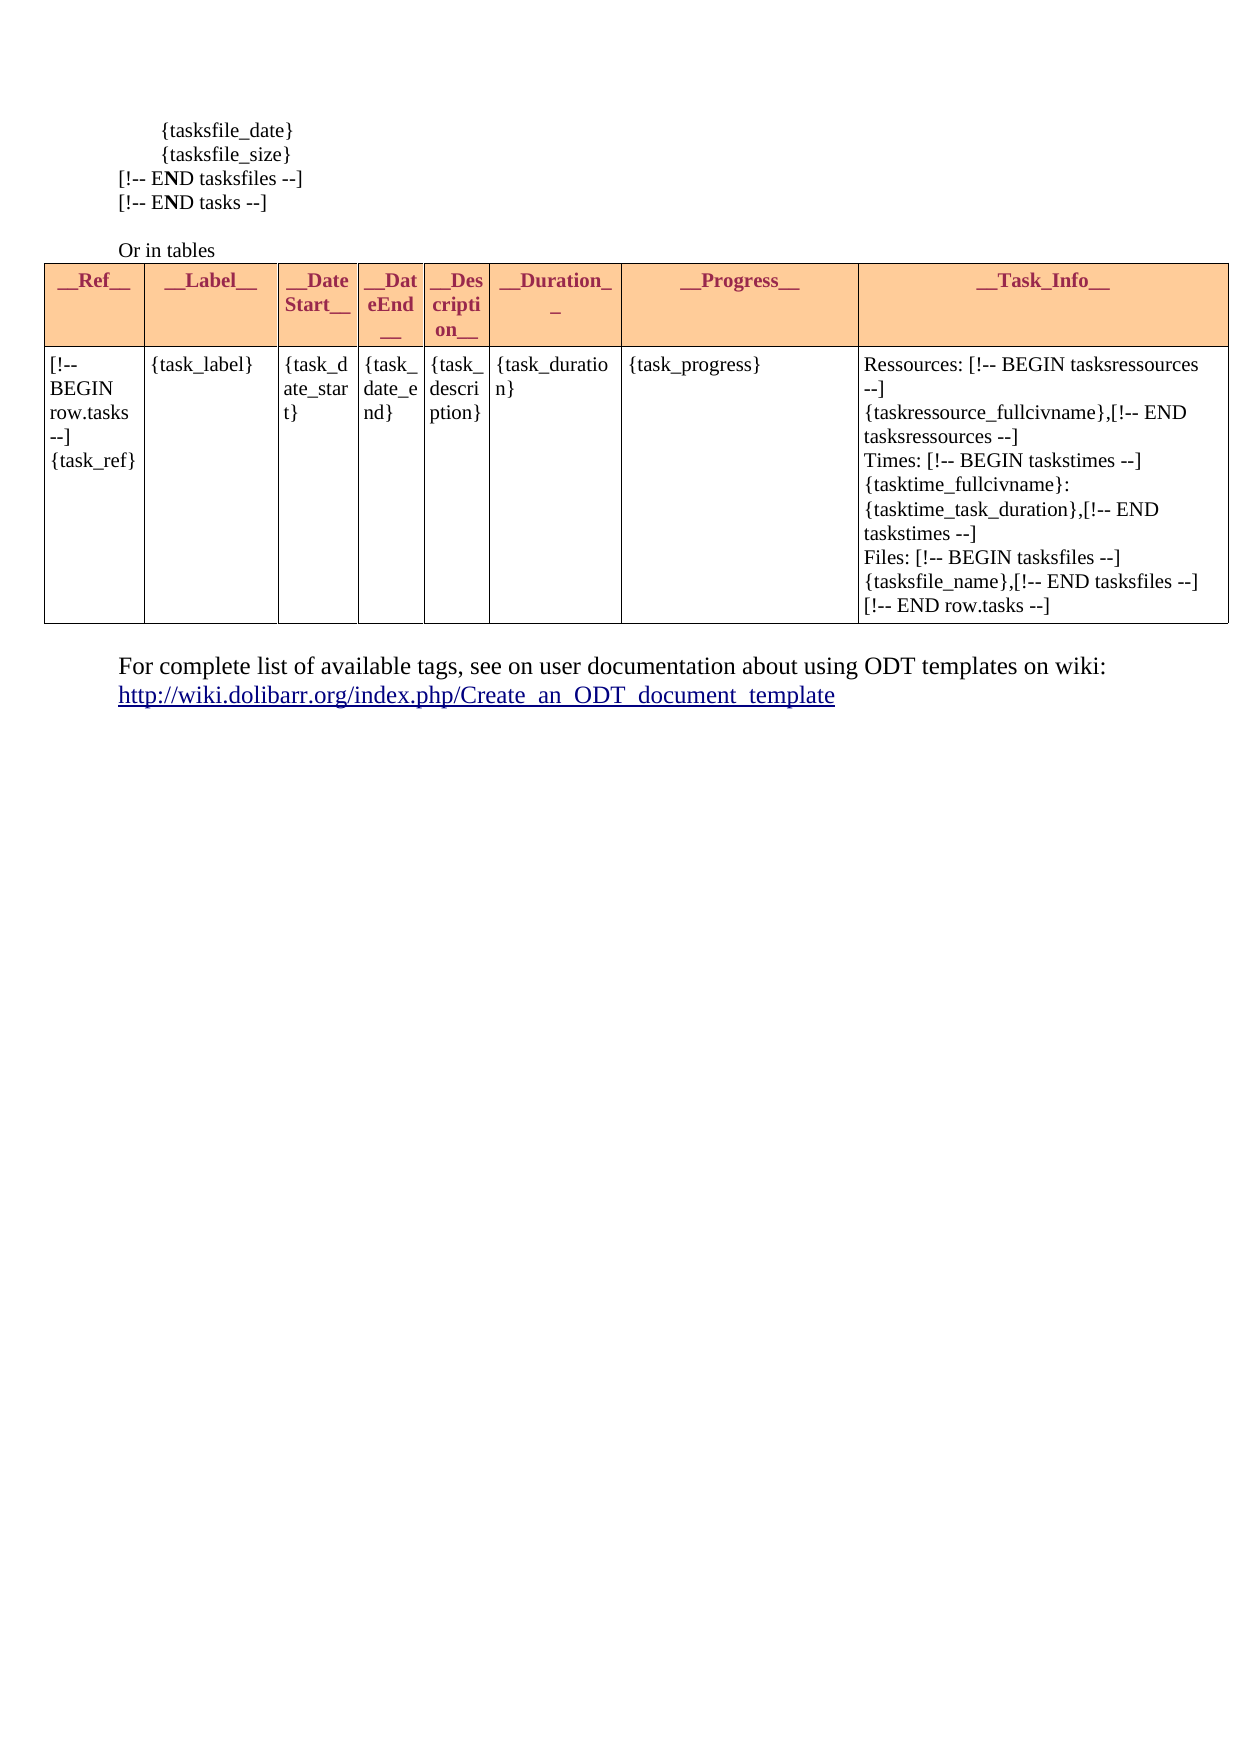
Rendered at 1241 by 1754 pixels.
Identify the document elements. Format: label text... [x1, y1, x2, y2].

table_header __DateEnd__ [359, 264, 423, 346]
table_header __Task_Info__ [859, 264, 1228, 346]
table_header __Label__ [145, 264, 277, 346]
text http://wiki.dolibarr.org/index.php/Create_an_ODT_document_template [118, 680, 1122, 709]
table_cell {task_label} [145, 347, 277, 623]
text Or in tables [118, 238, 1122, 262]
table_cell {task_date_end} [359, 347, 423, 623]
table_header __Progress__ [622, 264, 858, 346]
table_header __Description__ [425, 264, 489, 346]
table_header __Ref__ [45, 264, 144, 346]
table_cell {task_date_start} [279, 347, 357, 623]
text {tasksfile_size} [118, 142, 1122, 166]
text {tasksfile_date} [118, 118, 1122, 142]
text [!-- END tasksfiles --] [118, 166, 1122, 190]
text [!-- END tasks --] [118, 190, 1122, 214]
table_cell Ressources: [!-- BEGIN tasksressources --] {taskressource_fullcivname},[!-- END tasksressources --] Times: [!-- BEGIN taskstimes --]{tasktime_fullcivname}:{tasktime_task_duration},[!-- END taskstimes --] Files: [!-- BEGIN tasksfiles --]{tasksfile_name},[!-- END tasksfiles --] [!-- END row.tasks --] [859, 347, 1228, 623]
table_cell {task_duration} [490, 347, 621, 623]
table_cell [!-- BEGIN row.tasks --]{task_ref} [45, 347, 144, 623]
table_header __Duration__ [490, 264, 621, 346]
table_cell {task_description} [425, 347, 489, 623]
table_cell {task_progress} [622, 347, 858, 623]
text For complete list of available tags, see on user documentation about using ODT templates on wiki: [118, 651, 1122, 680]
table_header __DateStart__ [279, 264, 357, 346]
